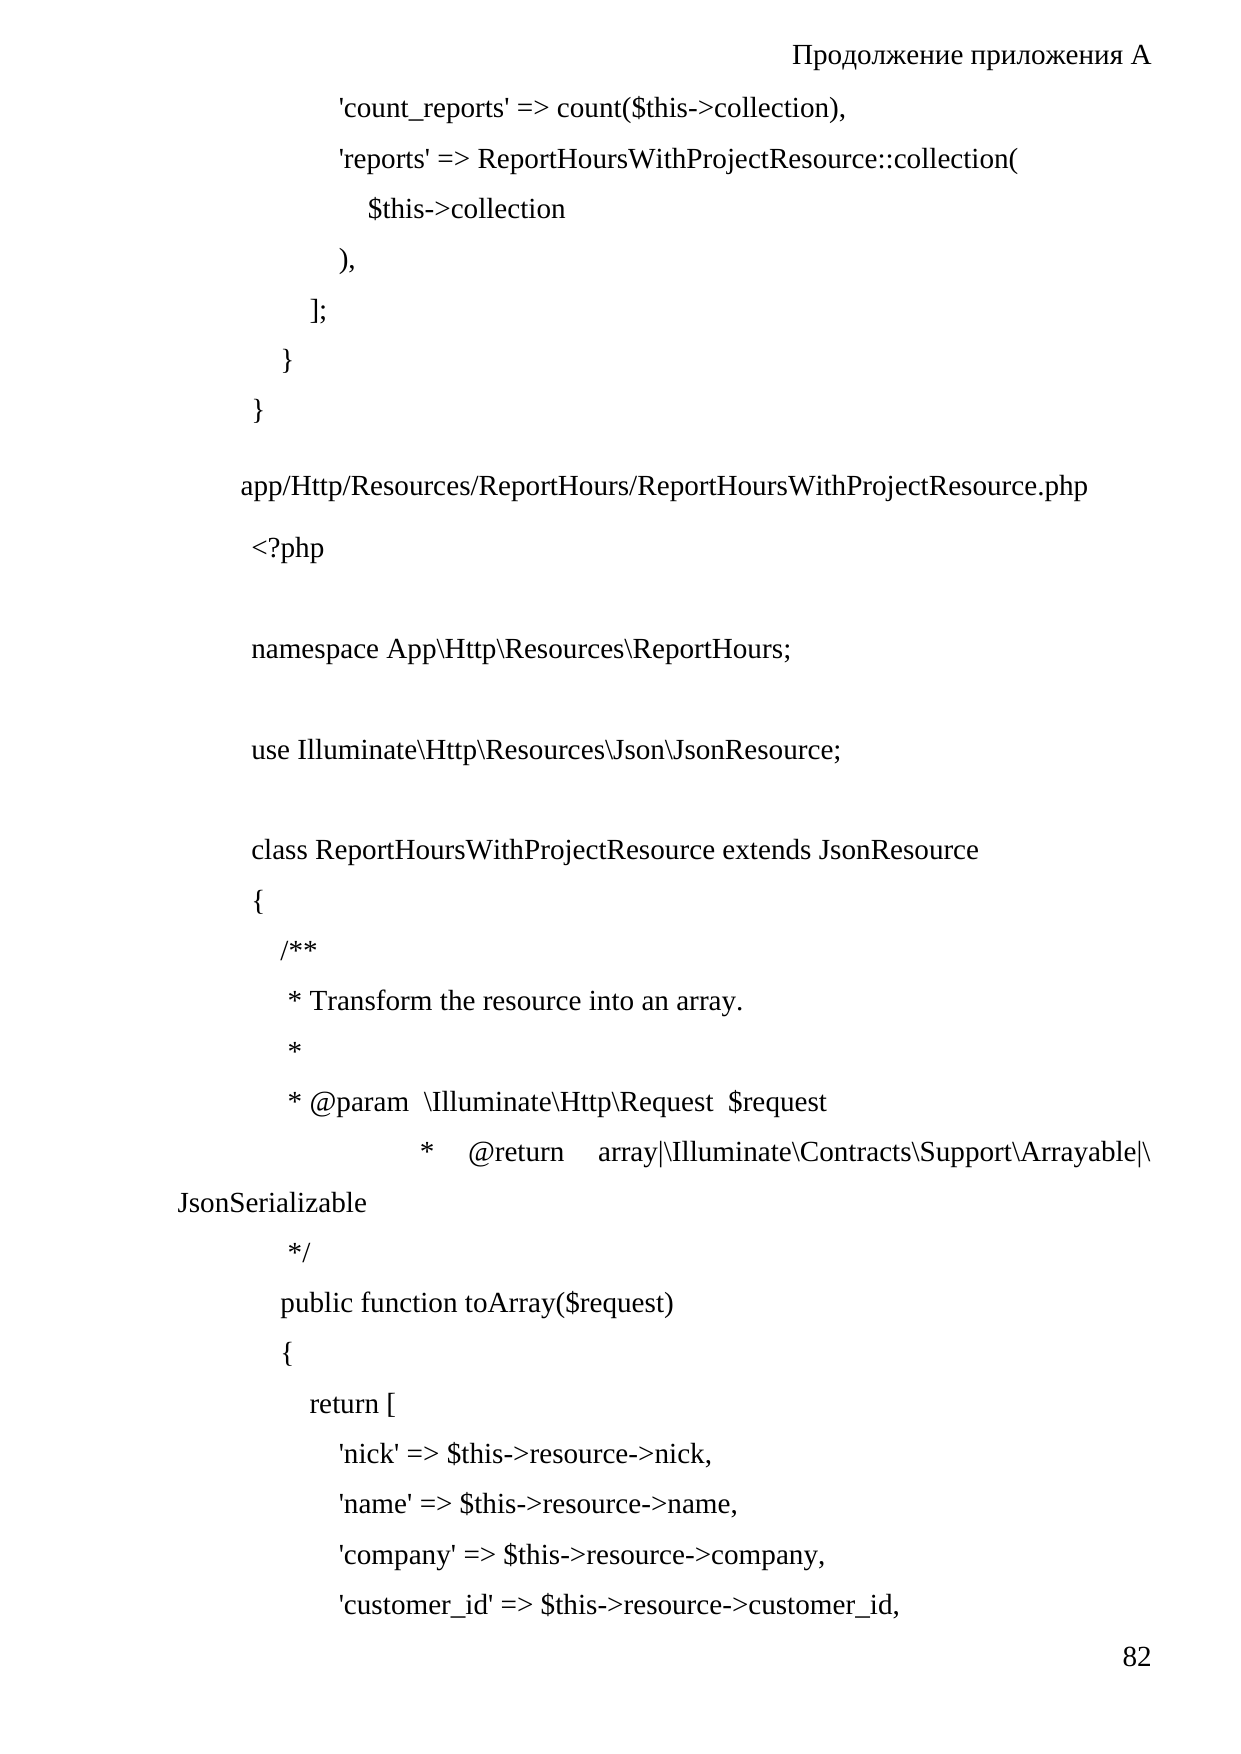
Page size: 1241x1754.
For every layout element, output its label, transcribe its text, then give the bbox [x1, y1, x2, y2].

text <?php [177, 531, 1152, 564]
text 'name' => $this->resource->name, [177, 1487, 1152, 1520]
text */ [177, 1235, 1152, 1268]
text /** [177, 933, 1152, 967]
text { [177, 1336, 1152, 1369]
text } [177, 342, 1152, 376]
text { [177, 883, 1152, 916]
text 'customer_id' => $this->resource->customer_id, [177, 1587, 1152, 1621]
text public function toArray($request) [177, 1285, 1152, 1319]
text ]; [177, 292, 1152, 325]
text ), [177, 242, 1152, 275]
text * @return array|\Illuminate\Contracts\Support\Arrayable|\JsonSerializable [177, 1134, 1152, 1218]
text 'count_reports' => count($this->collection), [177, 91, 1152, 124]
text namespace App\Http\Resources\ReportHours; [177, 631, 1152, 665]
text return [ [177, 1386, 1152, 1419]
subtitle app/Http/Resources/ReportHours/ReportHoursWithProjectResource.php [177, 468, 1152, 501]
text 'reports' => ReportHoursWithProjectResource::collection( [177, 141, 1152, 174]
text 'nick' => $this->resource->nick, [177, 1436, 1152, 1470]
text class ReportHoursWithProjectResource extends JsonResource [177, 832, 1152, 866]
text use Illuminate\Http\Resources\Json\JsonResource; [177, 732, 1152, 765]
text * [177, 1034, 1152, 1067]
text * @param \Illuminate\Http\Request $request [177, 1084, 1152, 1118]
text 'company' => $this->resource->company, [177, 1537, 1152, 1570]
text * Transform the resource into an array. [177, 983, 1152, 1017]
text } [177, 392, 1152, 426]
text $this->collection [177, 191, 1152, 225]
